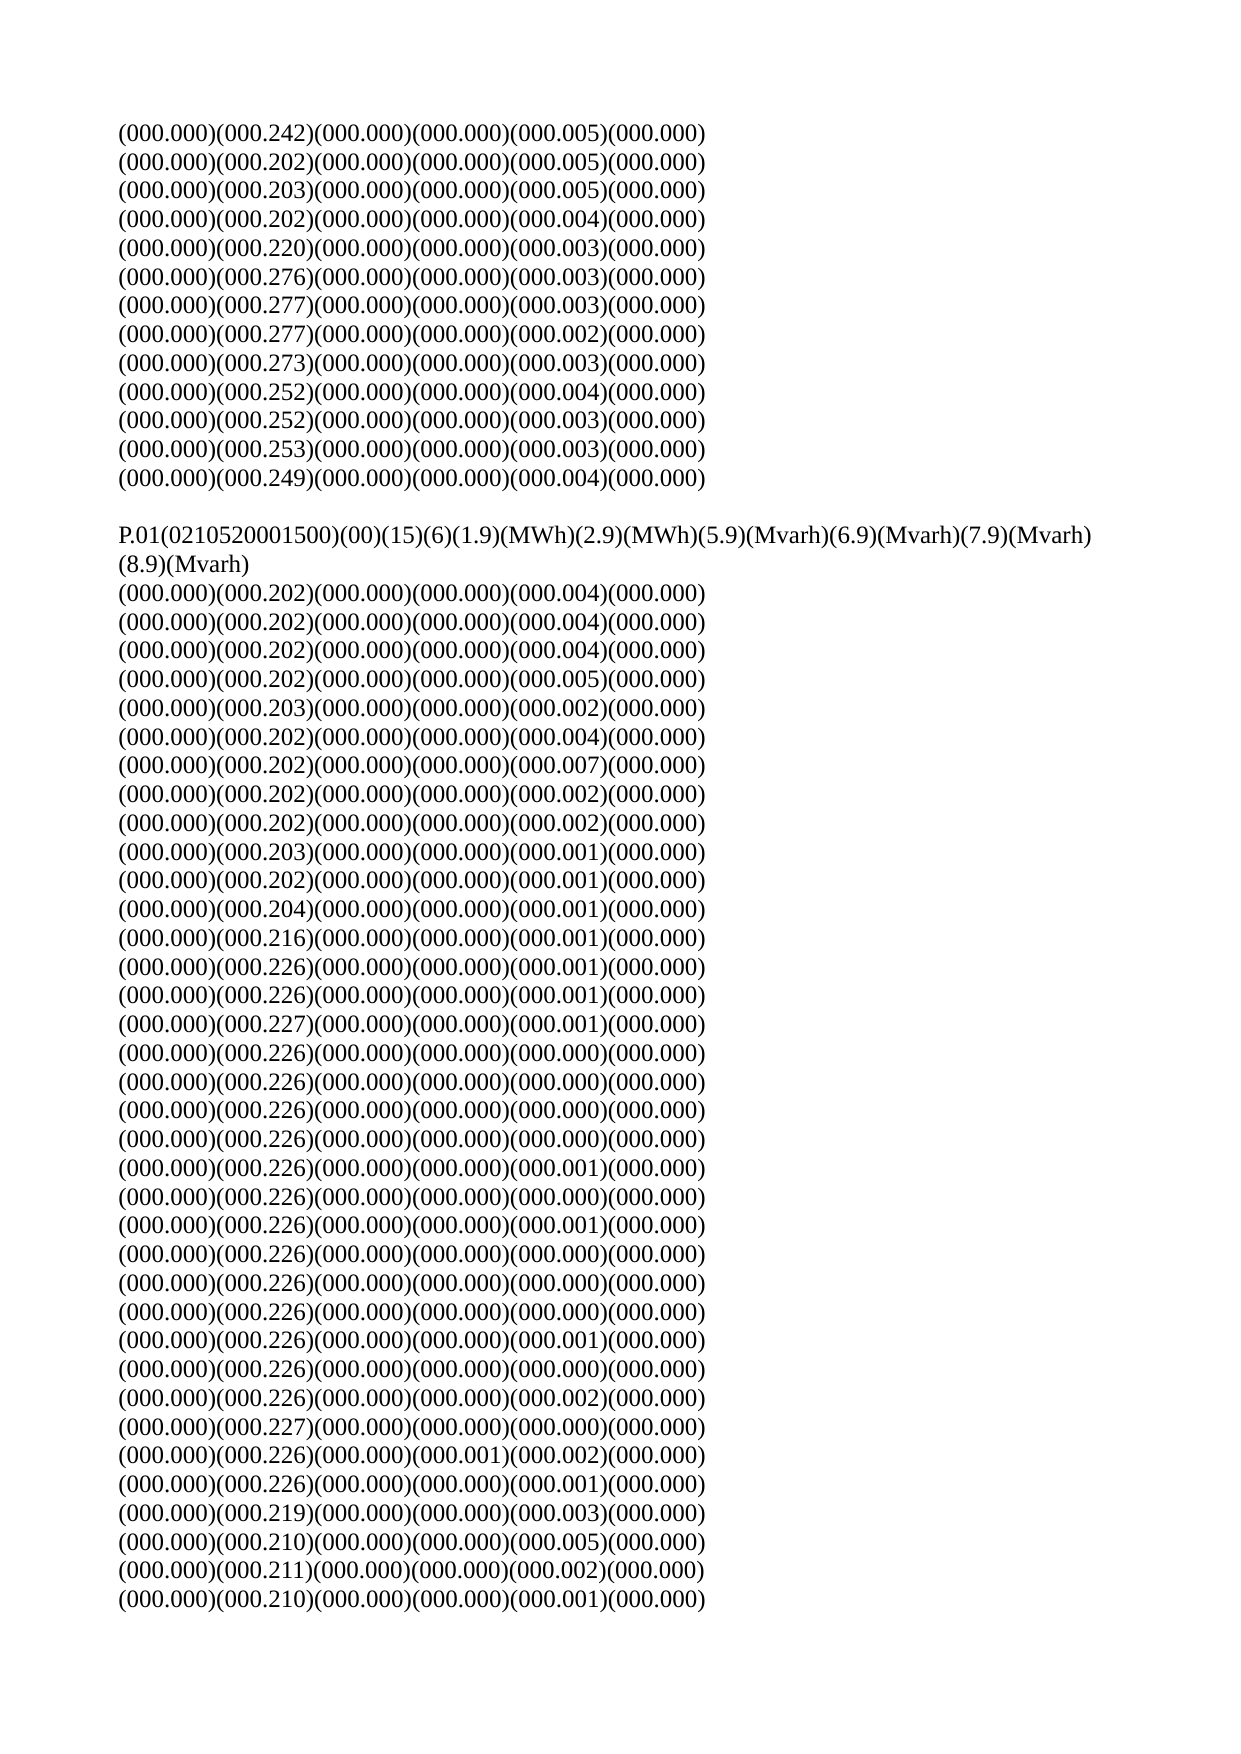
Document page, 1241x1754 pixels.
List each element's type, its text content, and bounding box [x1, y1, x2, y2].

text (000.000)(000.203)(000.000)(000.000)(000.001)(000.000) [118, 837, 1122, 866]
text (000.000)(000.202)(000.000)(000.000)(000.004)(000.000) [118, 722, 1122, 751]
text (000.000)(000.249)(000.000)(000.000)(000.004)(000.000) [118, 463, 1122, 492]
text (000.000)(000.226)(000.000)(000.000)(000.001)(000.000) [118, 1153, 1122, 1182]
text (000.000)(000.202)(000.000)(000.000)(000.004)(000.000) [118, 578, 1122, 607]
text (000.000)(000.202)(000.000)(000.000)(000.007)(000.000) [118, 751, 1122, 779]
text (000.000)(000.227)(000.000)(000.000)(000.000)(000.000) [118, 1412, 1122, 1441]
text (000.000)(000.226)(000.000)(000.000)(000.002)(000.000) [118, 1383, 1122, 1412]
text (000.000)(000.226)(000.000)(000.000)(000.001)(000.000) [118, 1469, 1122, 1498]
text P.01(0210520001500)(00)(15)(6)(1.9)(MWh)(2.9)(MWh)(5.9)(Mvarh)(6.9)(Mvarh)(7.9)(Mvarh)(8.9)(Mvarh) [118, 521, 1122, 578]
text (000.000)(000.253)(000.000)(000.000)(000.003)(000.000) [118, 434, 1122, 463]
text (000.000)(000.226)(000.000)(000.000)(000.001)(000.000) [118, 1211, 1122, 1239]
text (000.000)(000.202)(000.000)(000.000)(000.005)(000.000) [118, 664, 1122, 693]
text (000.000)(000.226)(000.000)(000.000)(000.001)(000.000) [118, 1326, 1122, 1354]
text (000.000)(000.226)(000.000)(000.000)(000.000)(000.000) [118, 1297, 1122, 1326]
text (000.000)(000.210)(000.000)(000.000)(000.001)(000.000) [118, 1584, 1122, 1613]
text (000.000)(000.210)(000.000)(000.000)(000.005)(000.000) [118, 1527, 1122, 1556]
text (000.000)(000.242)(000.000)(000.000)(000.005)(000.000) [118, 118, 1122, 147]
text (000.000)(000.204)(000.000)(000.000)(000.001)(000.000) [118, 894, 1122, 923]
text (000.000)(000.202)(000.000)(000.000)(000.004)(000.000) [118, 607, 1122, 636]
text (000.000)(000.226)(000.000)(000.000)(000.000)(000.000) [118, 1268, 1122, 1297]
text (000.000)(000.277)(000.000)(000.000)(000.002)(000.000) [118, 319, 1122, 348]
text (000.000)(000.226)(000.000)(000.000)(000.000)(000.000) [118, 1124, 1122, 1153]
text (000.000)(000.220)(000.000)(000.000)(000.003)(000.000) [118, 233, 1122, 262]
text (000.000)(000.203)(000.000)(000.000)(000.005)(000.000) [118, 176, 1122, 204]
text (000.000)(000.216)(000.000)(000.000)(000.001)(000.000) [118, 923, 1122, 952]
text (000.000)(000.252)(000.000)(000.000)(000.004)(000.000) [118, 377, 1122, 406]
text (000.000)(000.202)(000.000)(000.000)(000.001)(000.000) [118, 866, 1122, 894]
text (000.000)(000.226)(000.000)(000.001)(000.002)(000.000) [118, 1441, 1122, 1469]
text (000.000)(000.277)(000.000)(000.000)(000.003)(000.000) [118, 291, 1122, 319]
text (000.000)(000.202)(000.000)(000.000)(000.004)(000.000) [118, 636, 1122, 664]
text (000.000)(000.202)(000.000)(000.000)(000.005)(000.000) [118, 147, 1122, 176]
text (000.000)(000.226)(000.000)(000.000)(000.000)(000.000) [118, 1038, 1122, 1067]
text (000.000)(000.219)(000.000)(000.000)(000.003)(000.000) [118, 1498, 1122, 1527]
text (000.000)(000.226)(000.000)(000.000)(000.001)(000.000) [118, 981, 1122, 1009]
text (000.000)(000.202)(000.000)(000.000)(000.002)(000.000) [118, 808, 1122, 837]
text (000.000)(000.252)(000.000)(000.000)(000.003)(000.000) [118, 406, 1122, 434]
text (000.000)(000.211)(000.000)(000.000)(000.002)(000.000) [118, 1556, 1122, 1584]
text (000.000)(000.226)(000.000)(000.000)(000.000)(000.000) [118, 1182, 1122, 1211]
text (000.000)(000.202)(000.000)(000.000)(000.002)(000.000) [118, 779, 1122, 808]
text (000.000)(000.226)(000.000)(000.000)(000.000)(000.000) [118, 1354, 1122, 1383]
text (000.000)(000.276)(000.000)(000.000)(000.003)(000.000) [118, 262, 1122, 291]
text (000.000)(000.273)(000.000)(000.000)(000.003)(000.000) [118, 348, 1122, 377]
text (000.000)(000.226)(000.000)(000.000)(000.000)(000.000) [118, 1239, 1122, 1268]
text (000.000)(000.202)(000.000)(000.000)(000.004)(000.000) [118, 204, 1122, 233]
text (000.000)(000.226)(000.000)(000.000)(000.001)(000.000) [118, 952, 1122, 981]
text (000.000)(000.226)(000.000)(000.000)(000.000)(000.000) [118, 1096, 1122, 1124]
text (000.000)(000.226)(000.000)(000.000)(000.000)(000.000) [118, 1067, 1122, 1096]
text (000.000)(000.227)(000.000)(000.000)(000.001)(000.000) [118, 1009, 1122, 1038]
text (000.000)(000.203)(000.000)(000.000)(000.002)(000.000) [118, 693, 1122, 722]
